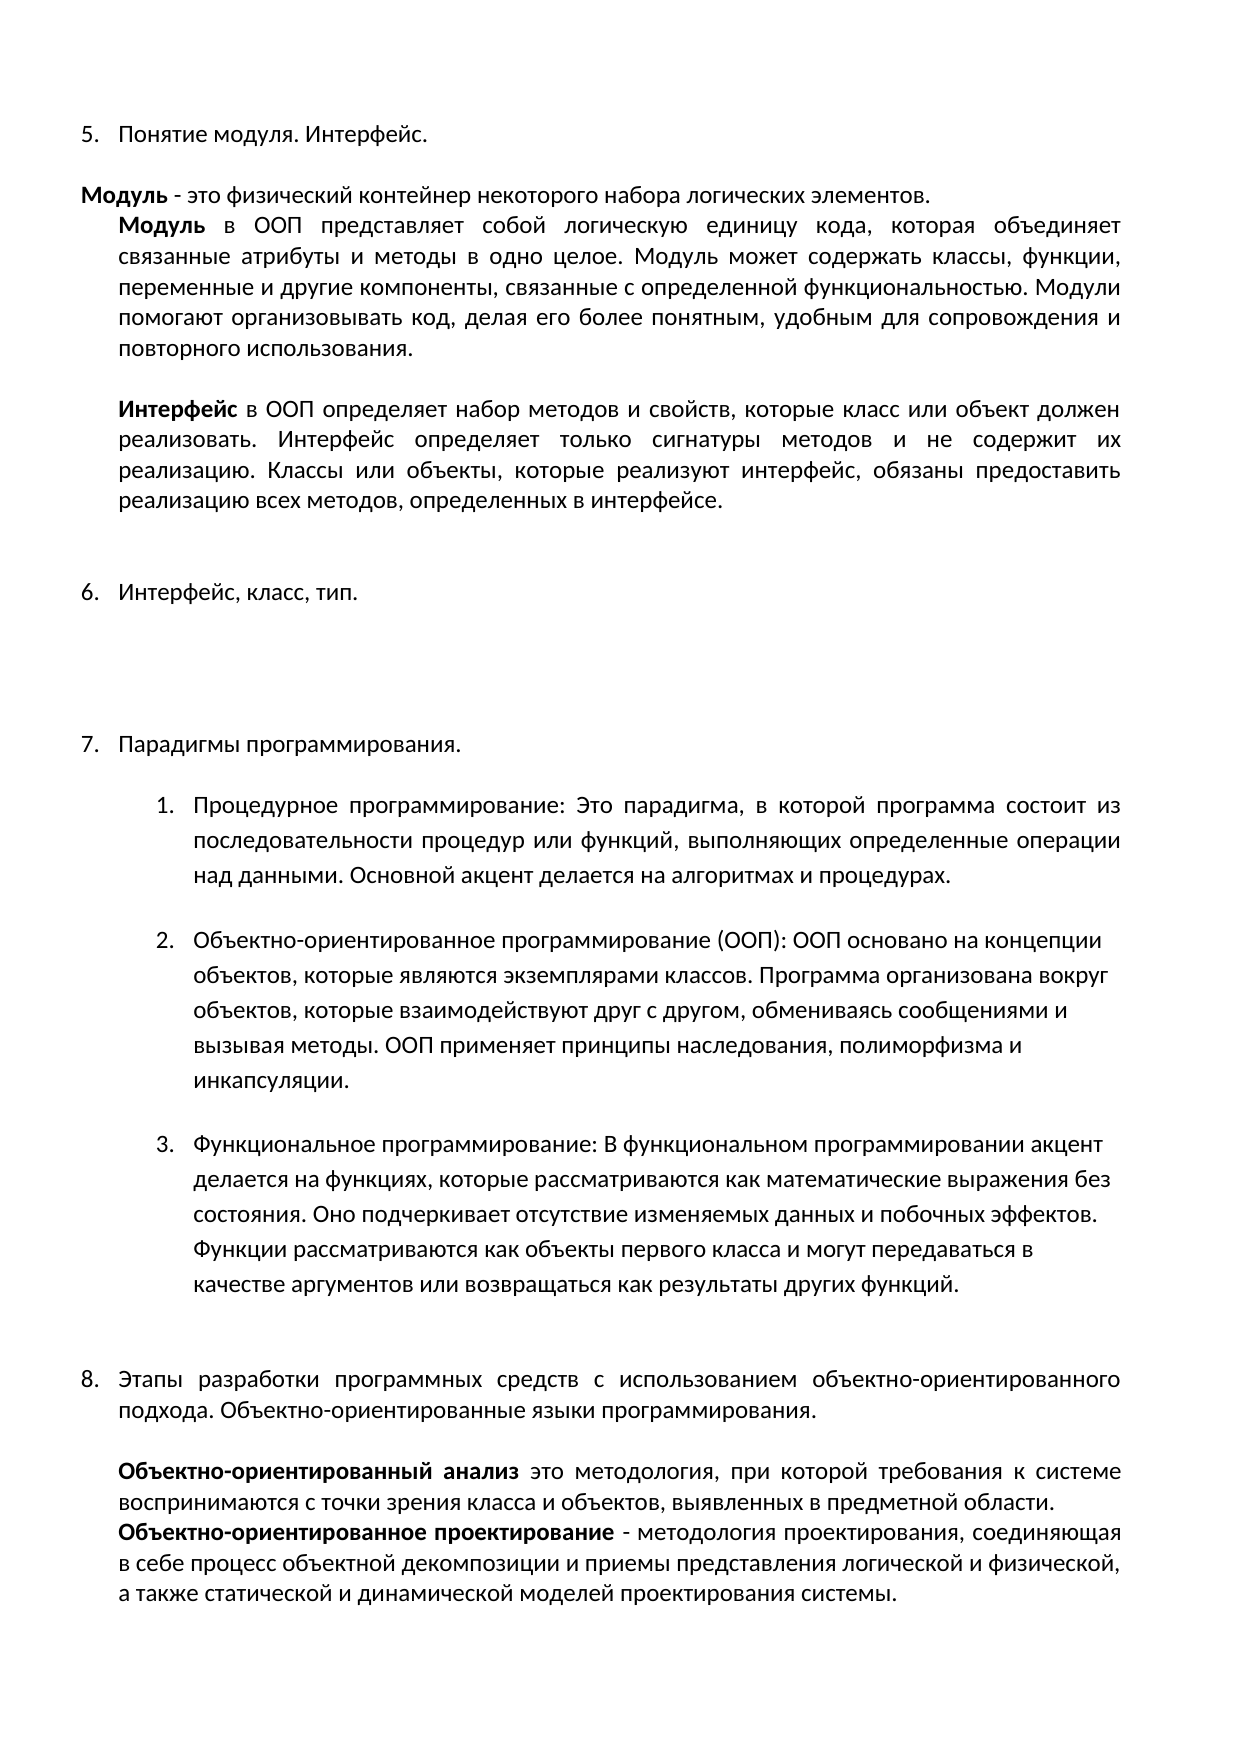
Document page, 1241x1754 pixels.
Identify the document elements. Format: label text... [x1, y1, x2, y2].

list Парадигмы программирования. [81, 728, 1122, 759]
list Функциональное программирование: В функциональном программировании акцент делается на функциях, которые рассматриваются как математические выражения без состояния. Оно подчеркивает отсутствие изменяемых данных и побочных эффектов. Функции рассматриваются как объекты первого класса и могут передаваться в качестве аргументов или возвращаться как результаты других функций. [156, 1128, 1122, 1299]
list Объектно-ориентированное программирование (ООП): ООП основано на концепции объектов, которые являются экземплярами классов. Программа организована вокруг объектов, которые взаимодействуют друг с другом, обмениваясь сообщениями и вызывая методы. ООП применяет принципы наследования, полиморфизма и инкапсуляции. [156, 924, 1122, 1094]
list Этапы разработки программных средств с использованием объектно-ориентированного подхода. Объектно-ориентированные языки программирования. [81, 1363, 1122, 1424]
list Модуль в ООП представляет собой логическую единицу кода, которая объединяет связанные атрибуты и методы в одно целое. Модуль может содержать классы, функции, переменные и другие компоненты, связанные с определенной функциональностью. Модули помогают организовывать код, делая его более понятным, удобным для сопровождения и повторного использования. [118, 210, 1122, 362]
list Понятие модуля. Интерфейс. [81, 118, 1122, 149]
list Интерфейс, класс, тип. [81, 576, 1122, 606]
list Процедурное программирование: Это парадигма, в которой программа состоит из последовательности процедур или функций, выполняющих определенные операции над данными. Основной акцент делается на алгоритмах и процедурах. [156, 789, 1122, 890]
list Объектно-ориентированное проектирование - методология проектирования, соединяющая в себе процесс объектной декомпозиции и приемы представления логической и физической, а также статической и динамической моделей проектирования системы. [118, 1516, 1122, 1608]
list Модуль - это физический контейнер некоторого набора логических элементов. [81, 179, 1122, 210]
list Интерфейс в ООП определяет набор методов и свойств, которые класс или объект должен реализовать. Интерфейс определяет только сигнатуры методов и не содержит их реализацию. Классы или объекты, которые реализуют интерфейс, обязаны предоставить реализацию всех методов, определенных в интерфейсе. [118, 393, 1122, 515]
list Объектно-ориентированный анализ это методология, при которой требования к системе воспринимаются с точки зрения класса и объектов, выявленных в предметной области. [118, 1455, 1122, 1516]
